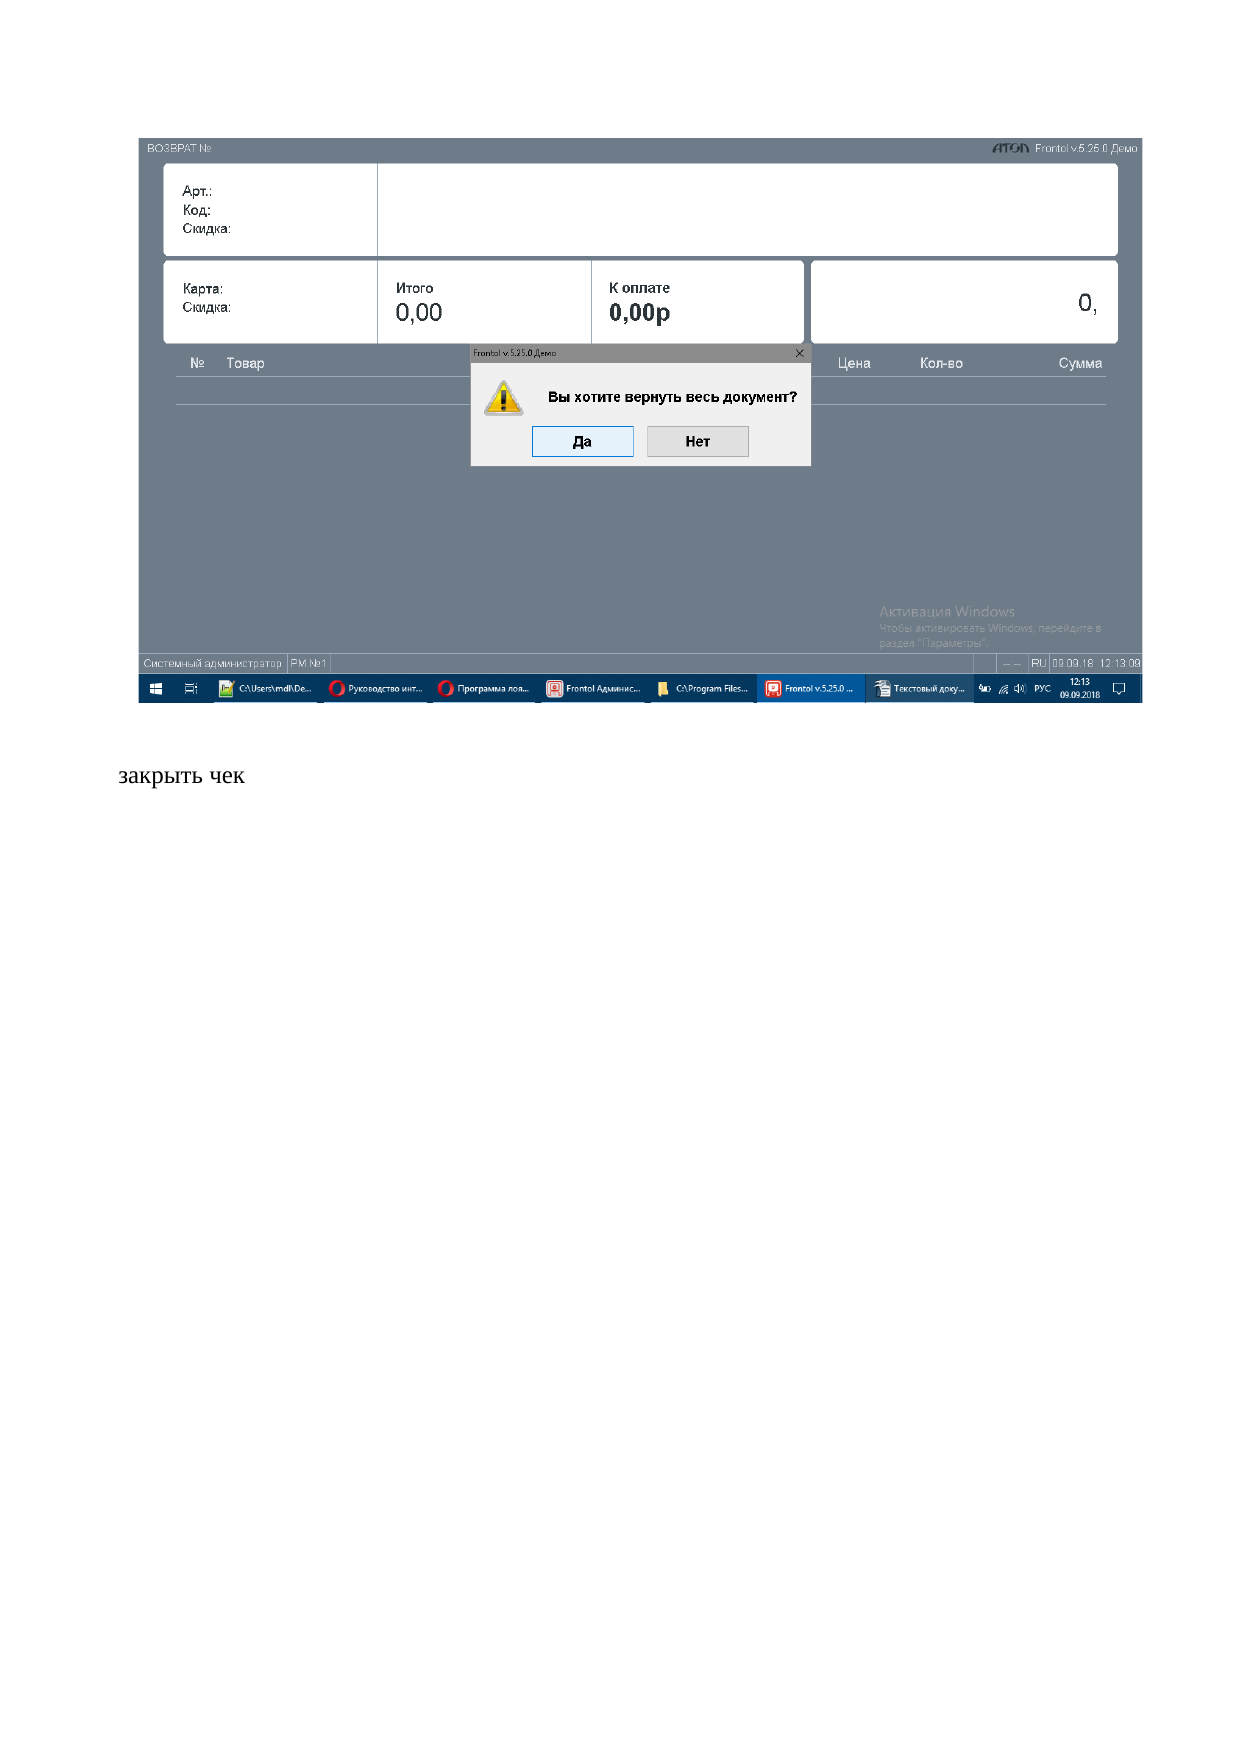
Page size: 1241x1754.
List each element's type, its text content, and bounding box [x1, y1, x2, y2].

picture [138, 138, 1143, 703]
text закрыть чек [118, 760, 1122, 789]
